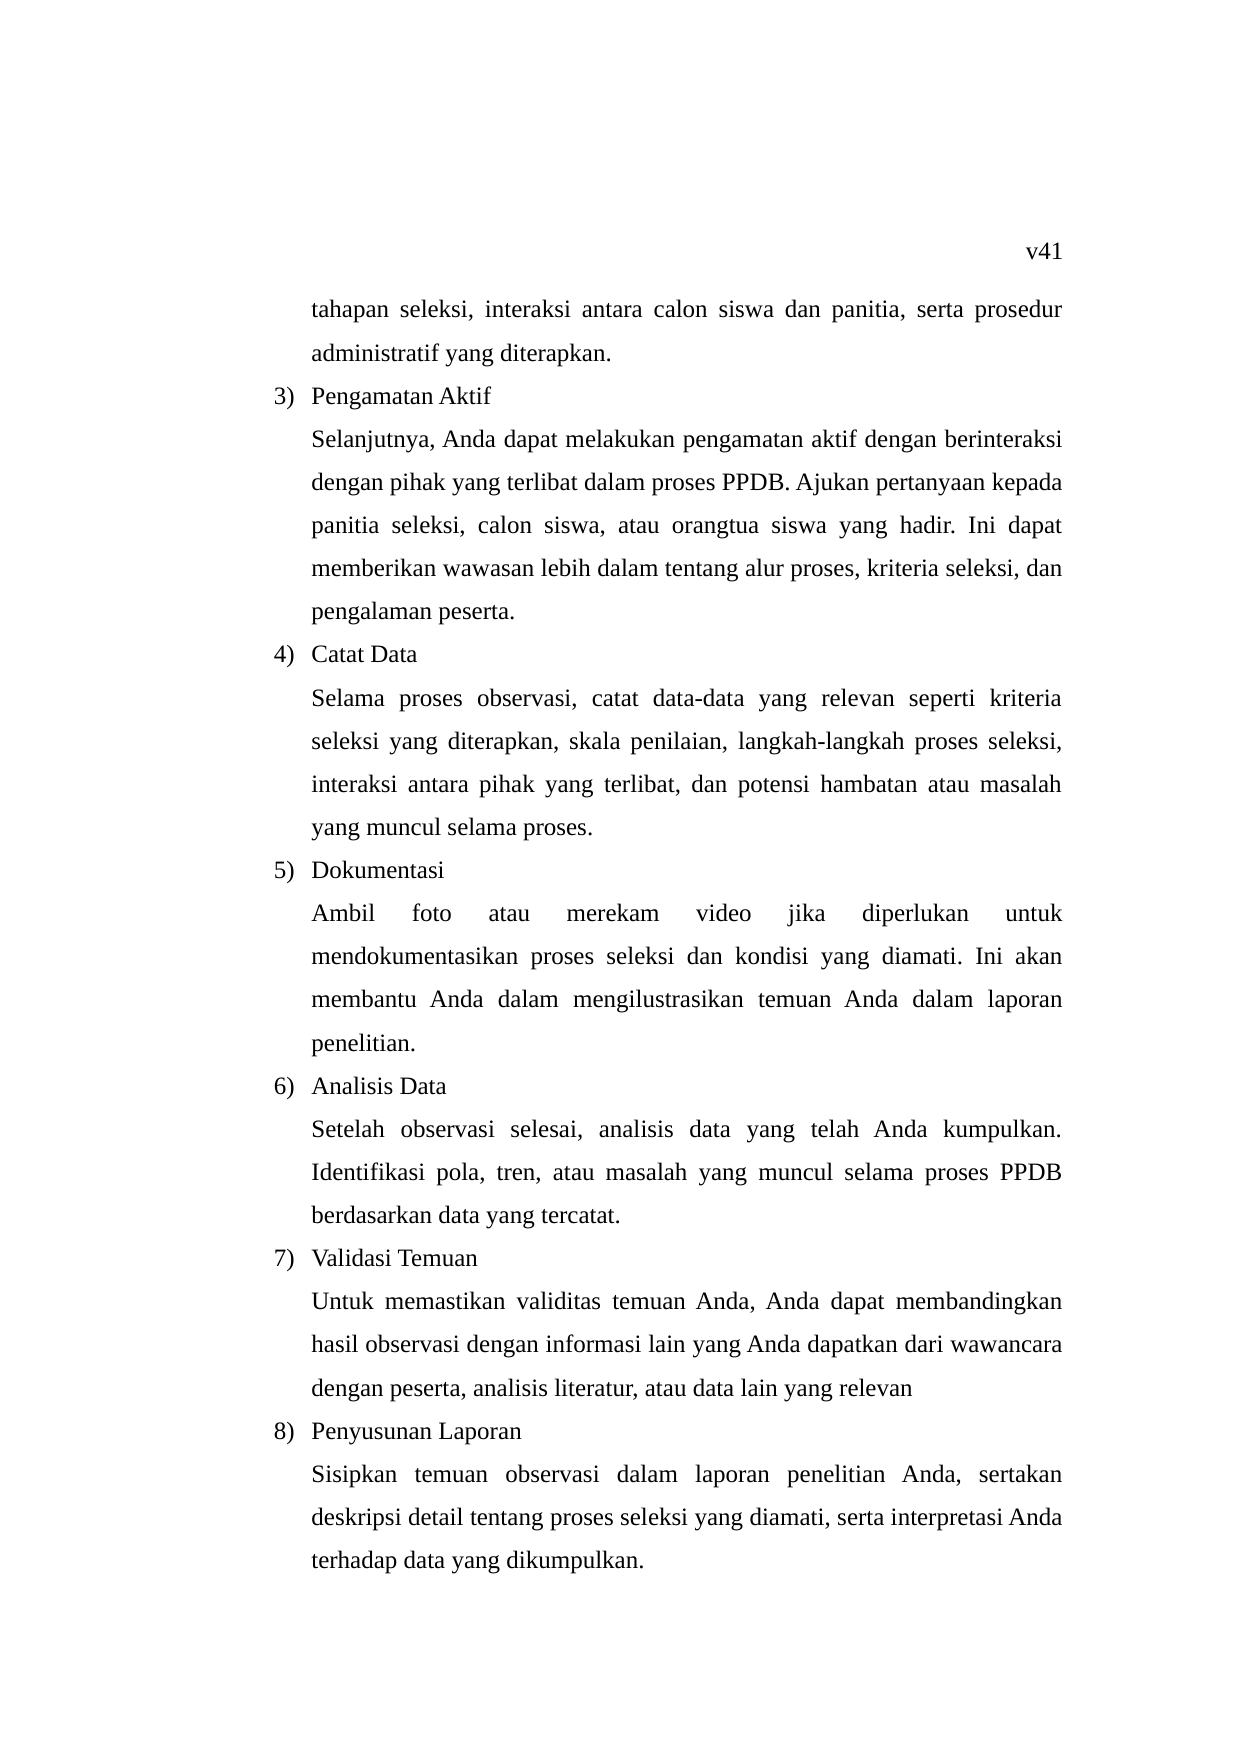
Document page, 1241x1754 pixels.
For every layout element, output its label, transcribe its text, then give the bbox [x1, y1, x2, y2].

list tahapan seleksi, interaksi antara calon siswa dan panitia, serta prosedur administratif yang diterapkan. [274, 294, 1063, 366]
list Catat Data [274, 639, 1063, 668]
list Selanjutnya, Anda dapat melakukan pengamatan aktif dengan berinteraksi dengan pihak yang terlibat dalam proses PPDB. Ajukan pertanyaan kepada panitia seleksi, calon siswa, atau orangtua siswa yang hadir. Ini dapat memberikan wawasan lebih dalam tentang alur proses, kriteria seleksi, dan pengalaman peserta. [274, 424, 1063, 625]
list Penyusunan Laporan [274, 1416, 1063, 1444]
list Validasi Temuan [274, 1243, 1063, 1272]
list Ambil foto atau merekam video jika diperlukan untuk mendokumentasikan proses seleksi dan kondisi yang diamati. Ini akan membantu Anda dalam mengilustrasikan temuan Anda dalam laporan penelitian. [274, 898, 1063, 1056]
list Setelah observasi selesai, analisis data yang telah Anda kumpulkan. Identifikasi pola, tren, atau masalah yang muncul selama proses PPDB berdasarkan data yang tercatat. [274, 1114, 1063, 1229]
list Selama proses observasi, catat data-data yang relevan seperti kriteria seleksi yang diterapkan, skala penilaian, langkah-langkah proses seleksi, interaksi antara pihak yang terlibat, dan potensi hambatan atau masalah yang muncul selama proses. [274, 683, 1063, 841]
list Dokumentasi [274, 855, 1063, 884]
list Sisipkan temuan observasi dalam laporan penelitian Anda, sertakan deskripsi detail tentang proses seleksi yang diamati, serta interpretasi Anda terhadap data yang dikumpulkan. [274, 1459, 1063, 1574]
list Analisis Data [274, 1071, 1063, 1099]
list Untuk memastikan validitas temuan Anda, Anda dapat membandingkan hasil observasi dengan informasi lain yang Anda dapatkan dari wawancara dengan peserta, analisis literatur, atau data lain yang relevan [274, 1286, 1063, 1401]
list Pengamatan Aktif [274, 381, 1063, 409]
